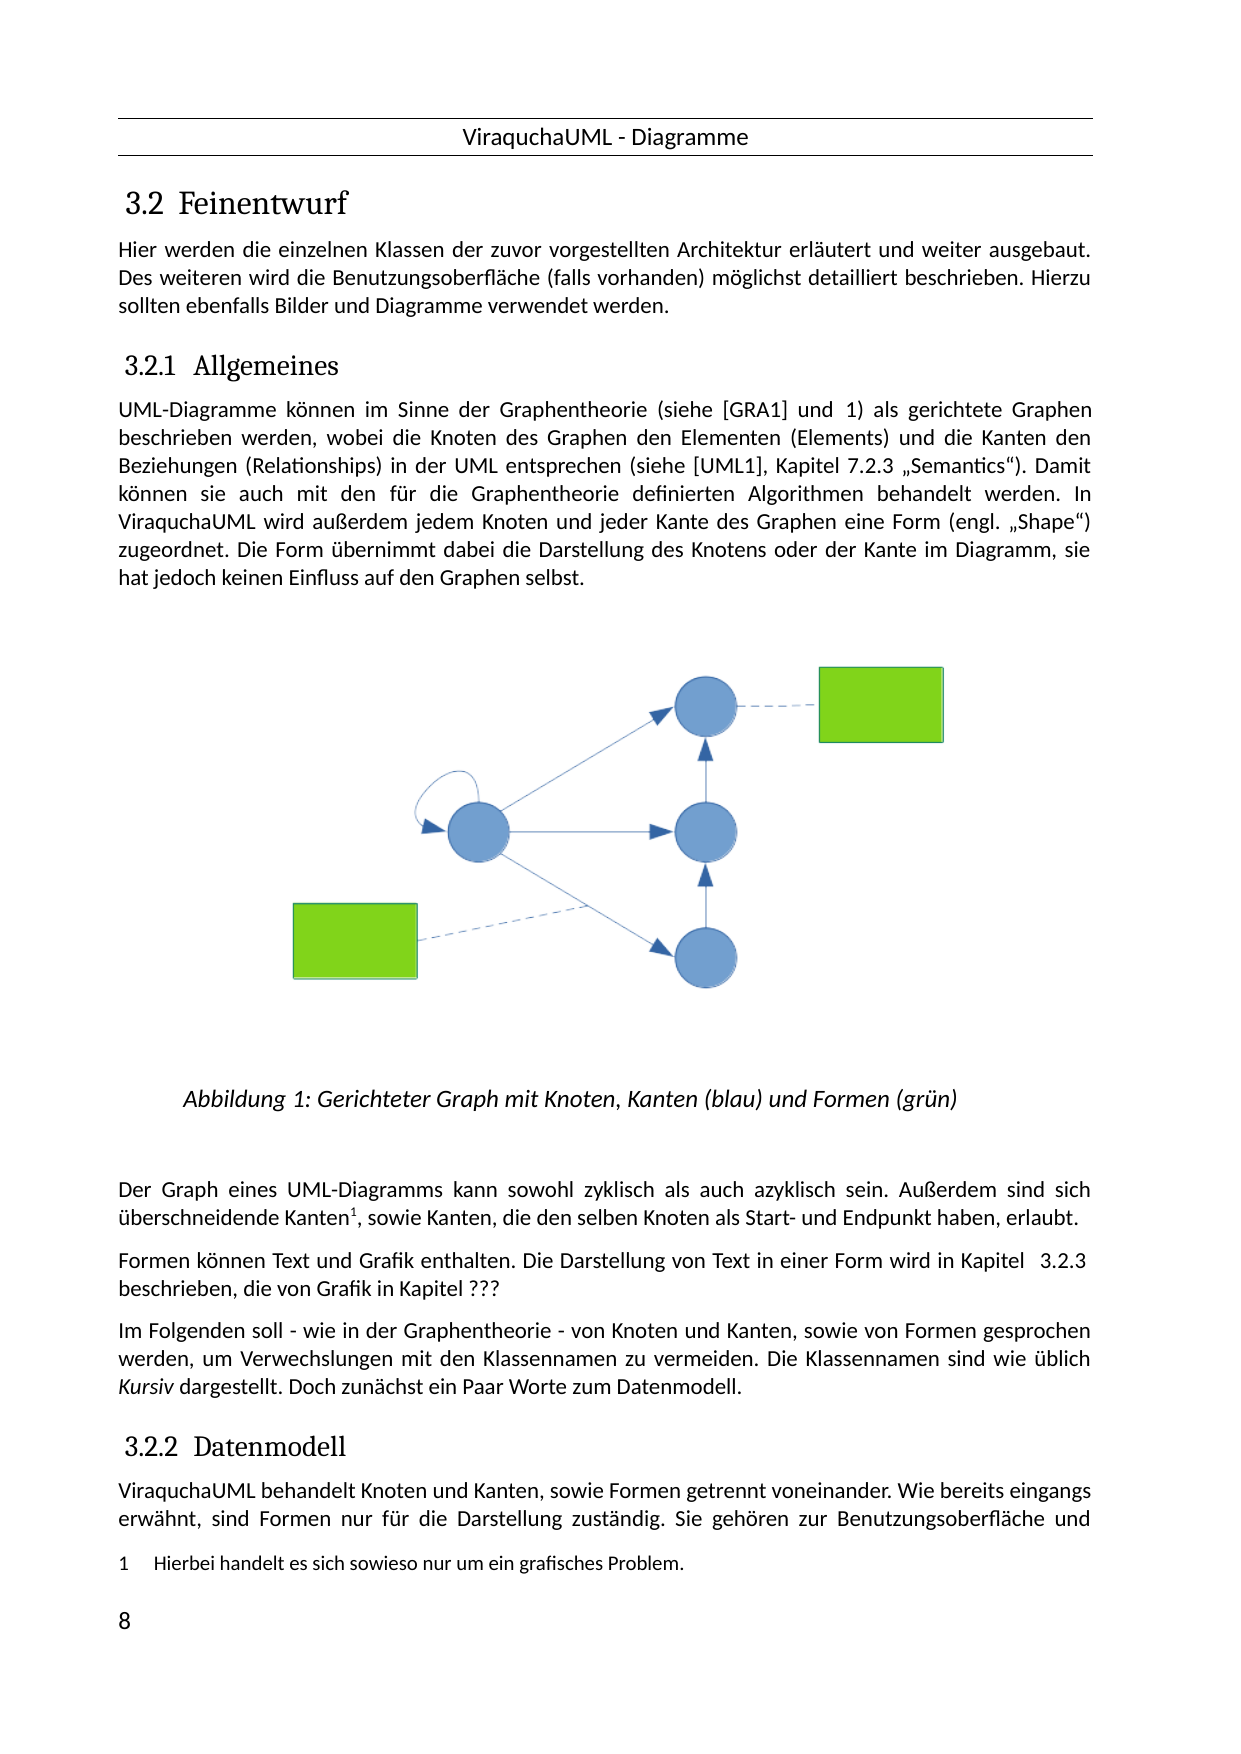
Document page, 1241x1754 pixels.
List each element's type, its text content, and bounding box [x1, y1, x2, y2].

text Hier werden die einzelnen Klassen der zuvor vorgestellten Architektur erläutert und weiter ausgebaut. Des weiteren wird die Benutzungsoberfläche (falls vorhanden) möglichst detailliert beschrieben. Hierzu sollten ebenfalls Bilder und Diagramme verwendet werden. [118, 235, 1093, 319]
subtitle Datenmodell [118, 1429, 1093, 1463]
text Abbildung 1: Gerichteter Graph mit Knoten, Kanten (blau) und Formen (grün) [183, 618, 1057, 1113]
text ViraquchaUML behandelt Knoten und Kanten, sowie Formen getrennt voneinander. Wie bereits eingangs erwähnt, sind Formen nur für die Darstellung zuständig. Sie gehören zur Benutzungsoberfläche und [118, 1476, 1093, 1532]
text Formen können Text und Grafik enthalten. Die Darstellung von Text in einer Form wird in Kapitel 3.2.3 beschrieben, die von Grafik in Kapitel ??? [118, 1246, 1093, 1302]
text Im Folgenden soll - wie in der Graphentheorie - von Knoten und Kanten, sowie von Formen gesprochen werden, um Verwechslungen mit den Klassennamen zu vermeiden. Die Klassennamen sind wie üblich Kursiv dargestellt. Doch zunächst ein Paar Worte zum Datenmodell. [118, 1316, 1093, 1400]
subtitle Feinentwurf [118, 184, 1093, 223]
text UML-Diagramme können im Sinne der Graphentheorie (siehe [GRA1] und Abbildung 1) als gerichtete Graphen beschrieben werden, wobei die Knoten des Graphen den Elementen (Elements) und die Kanten den Beziehungen (Relationships) in der UML entsprechen (siehe [UML1], Kapitel 7.2.3 „Semantics“). Damit können sie auch mit den für die Graphentheorie definierten Algorithmen behandelt werden. In ViraquchaUML wird außerdem jedem Knoten und jeder Kante des Graphen eine Form (engl. „Shape“) zugeordnet. Die Form übernimmt dabei die Darstellung des Knotens oder der Kante im Diagramm, sie hat jedoch keinen Einfluss auf den Graphen selbst. [118, 395, 1093, 591]
text Hierbei handelt es sich sowieso nur um ein grafisches Problem. [118, 1550, 1093, 1576]
picture [259, 605, 982, 1083]
text Der Graph eines UML-Diagramms kann sowohl zyklisch als auch azyklisch sein. Außerdem sind sich überschneidende Kanten, sowie Kanten, die den selben Knoten als Start- und Endpunkt haben, erlaubt. [118, 1175, 1093, 1231]
subtitle Allgemeines [118, 348, 1093, 382]
